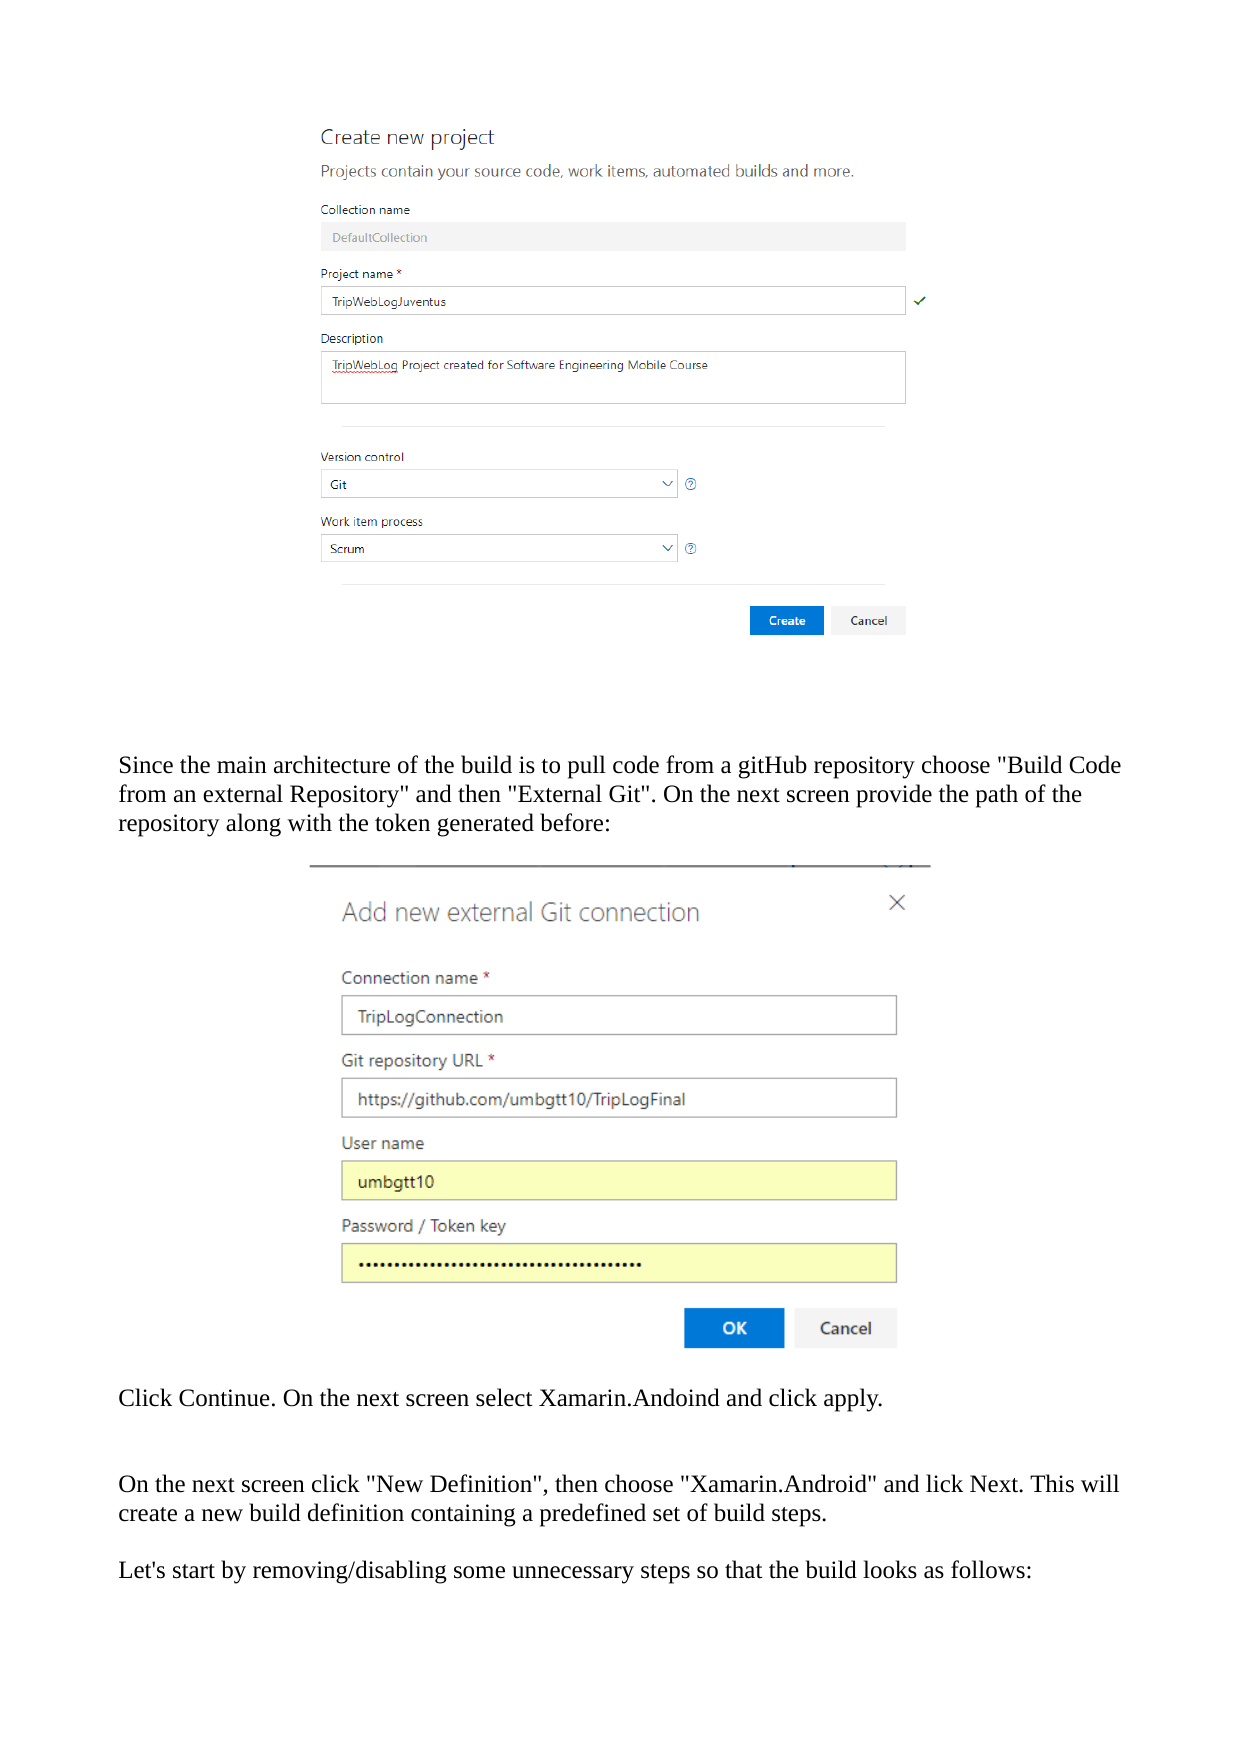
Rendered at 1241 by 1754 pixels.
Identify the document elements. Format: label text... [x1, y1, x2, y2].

text On the next screen click "New Definition", then choose "Xamarin.Android" and lick Next. This will create a new build definition containing a predefined set of build steps. [118, 1469, 1122, 1527]
text Click Continue. On the next screen select Xamarin.Andoind and click apply. [118, 1383, 1122, 1412]
picture [313, 118, 928, 653]
text Since the main architecture of the build is to pull code from a gitHub repository choose "Build Code from an external Repository" and then "External Git". On the next screen provide the path of the repository along with the token generated before: [118, 751, 1122, 837]
text Let's start by removing/disabling some unnecessary steps so that the build looks as follows: [118, 1556, 1122, 1584]
picture [309, 865, 931, 1372]
